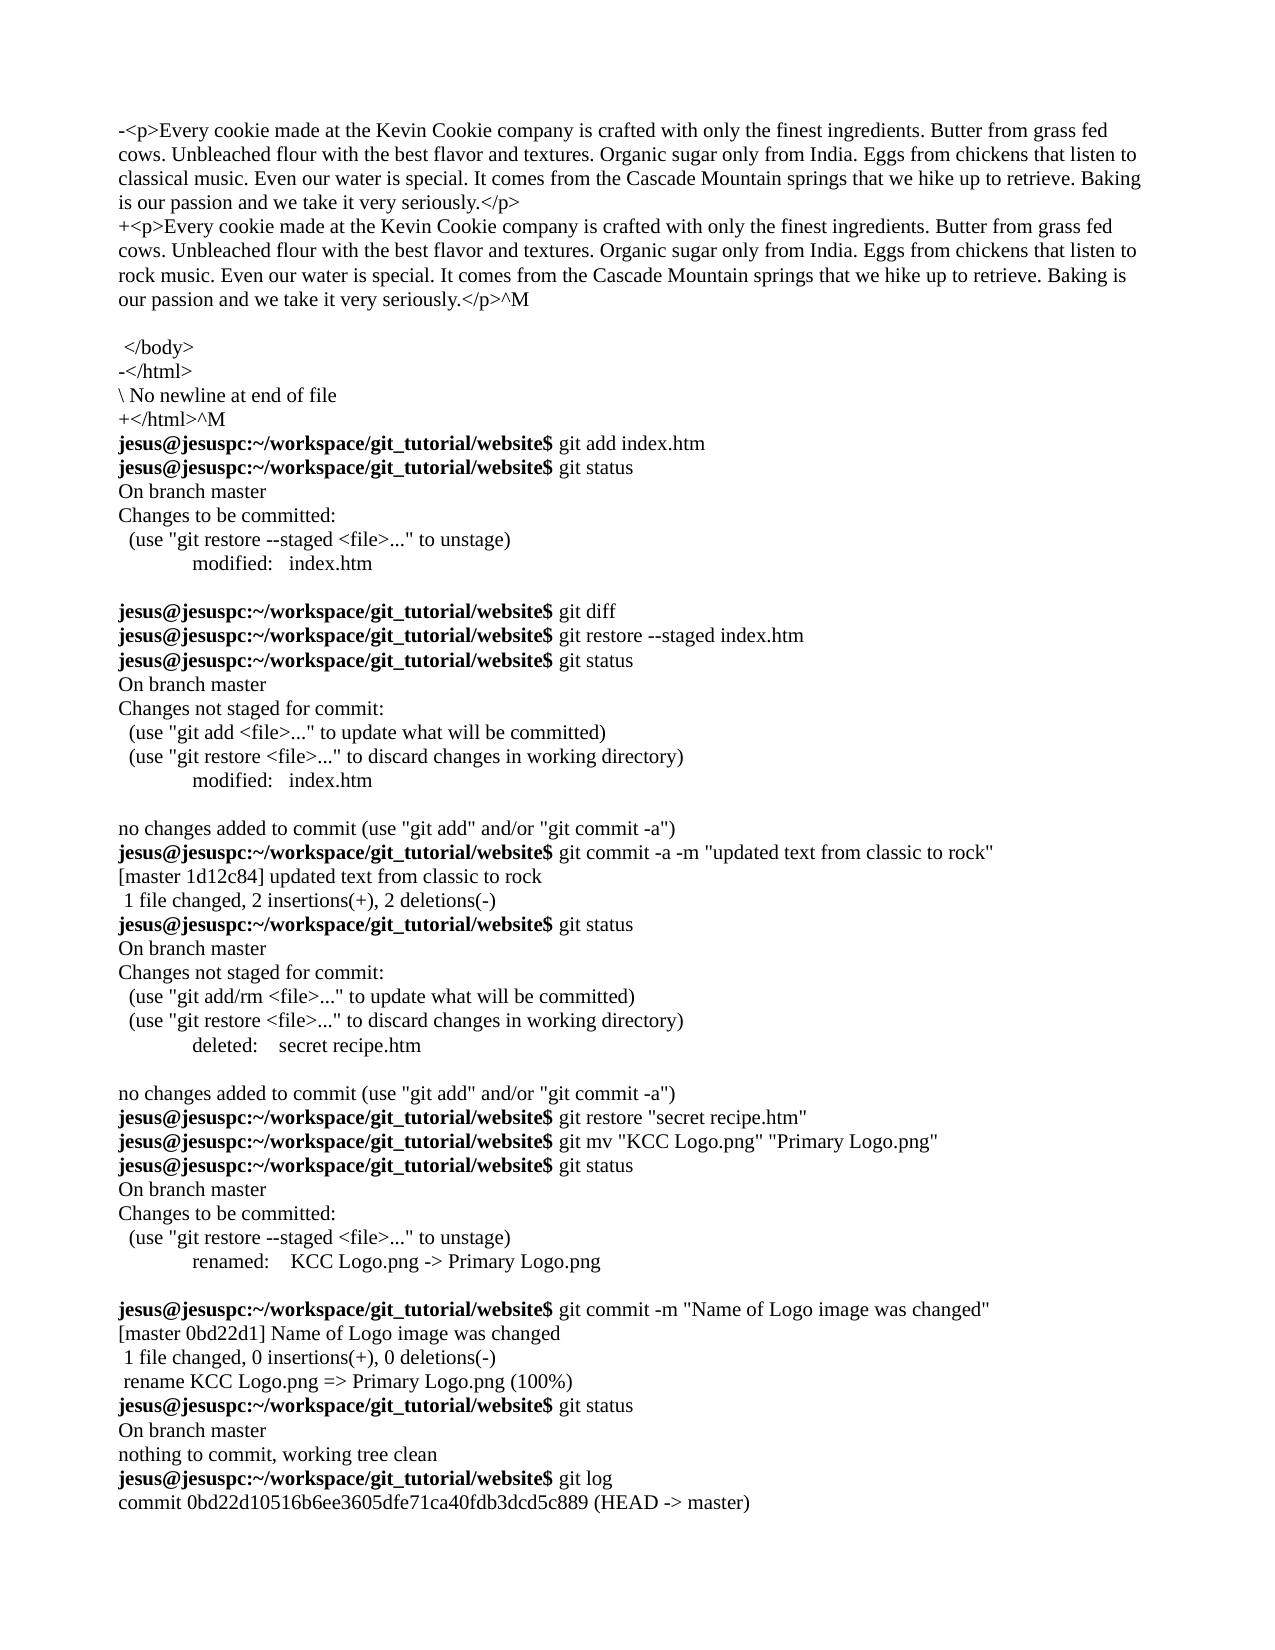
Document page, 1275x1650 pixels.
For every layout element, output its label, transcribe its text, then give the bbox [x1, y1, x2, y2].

text (use "git restore --staged <file>..." to unstage) [118, 1225, 1157, 1249]
text (use "git restore <file>..." to discard changes in working directory) [118, 1008, 1157, 1032]
text modified: index.htm [118, 768, 1157, 792]
text nothing to commit, working tree clean [118, 1442, 1157, 1466]
text [master 0bd22d1] Name of Logo image was changed [118, 1321, 1157, 1345]
text modified: index.htm [118, 551, 1157, 575]
text (use "git restore --staged <file>..." to unstage) [118, 527, 1157, 551]
text +<p>Every cookie made at the Kevin Cookie company is crafted with only the finest ingredients. Butter from grass fed cows. Unbleached flour with the best flavor and textures. Organic sugar only from India. Eggs from chickens that listen to rock music. Even our water is special. It comes from the Cascade Mountain springs that we hike up to retrieve. Baking is our passion and we take it very seriously.</p>^M [118, 214, 1157, 311]
text Changes not staged for commit: [118, 696, 1157, 720]
text jesus@jesuspc:~/workspace/git_tutorial/website$ git mv "KCC Logo.png" "Primary Logo.png" [118, 1129, 1157, 1153]
text jesus@jesuspc:~/workspace/git_tutorial/website$ git diff [118, 599, 1157, 623]
text jesus@jesuspc:~/workspace/git_tutorial/website$ git restore --staged index.htm [118, 623, 1157, 647]
text no changes added to commit (use "git add" and/or "git commit -a") [118, 816, 1157, 840]
text jesus@jesuspc:~/workspace/git_tutorial/website$ git restore "secret recipe.htm" [118, 1105, 1157, 1129]
text </body> [118, 335, 1157, 359]
text Changes to be committed: [118, 1201, 1157, 1225]
text Changes to be committed: [118, 503, 1157, 527]
text (use "git add <file>..." to update what will be committed) [118, 720, 1157, 744]
text Changes not staged for commit: [118, 960, 1157, 984]
text jesus@jesuspc:~/workspace/git_tutorial/website$ git log [118, 1466, 1157, 1490]
text On branch master [118, 479, 1157, 503]
text -</html> [118, 359, 1157, 383]
text (use "git add/rm <file>..." to update what will be committed) [118, 984, 1157, 1008]
text deleted: secret recipe.htm [118, 1032, 1157, 1057]
text jesus@jesuspc:~/workspace/git_tutorial/website$ git add index.htm [118, 431, 1157, 455]
text On branch master [118, 1417, 1157, 1442]
text 1 file changed, 2 insertions(+), 2 deletions(-) [118, 888, 1157, 912]
text +</html>^M [118, 407, 1157, 431]
text On branch master [118, 936, 1157, 960]
text jesus@jesuspc:~/workspace/git_tutorial/website$ git status [118, 647, 1157, 672]
text 1 file changed, 0 insertions(+), 0 deletions(-) [118, 1345, 1157, 1369]
text [master 1d12c84] updated text from classic to rock [118, 864, 1157, 888]
text (use "git restore <file>..." to discard changes in working directory) [118, 744, 1157, 768]
text -<p>Every cookie made at the Kevin Cookie company is crafted with only the finest ingredients. Butter from grass fed cows. Unbleached flour with the best flavor and textures. Organic sugar only from India. Eggs from chickens that listen to classical music. Even our water is special. It comes from the Cascade Mountain springs that we hike up to retrieve. Baking is our passion and we take it very seriously.</p> [118, 118, 1157, 214]
text jesus@jesuspc:~/workspace/git_tutorial/website$ git commit -m "Name of Logo image was changed" [118, 1297, 1157, 1321]
text jesus@jesuspc:~/workspace/git_tutorial/website$ git status [118, 1153, 1157, 1177]
text jesus@jesuspc:~/workspace/git_tutorial/website$ git status [118, 912, 1157, 936]
text jesus@jesuspc:~/workspace/git_tutorial/website$ git status [118, 1393, 1157, 1417]
text rename KCC Logo.png => Primary Logo.png (100%) [118, 1369, 1157, 1393]
text jesus@jesuspc:~/workspace/git_tutorial/website$ git status [118, 455, 1157, 479]
text jesus@jesuspc:~/workspace/git_tutorial/website$ git commit -a -m "updated text from classic to rock" [118, 840, 1157, 864]
text \ No newline at end of file [118, 383, 1157, 407]
text commit 0bd22d10516b6ee3605dfe71ca40fdb3dcd5c889 (HEAD -> master) [118, 1490, 1157, 1514]
text On branch master [118, 672, 1157, 696]
text no changes added to commit (use "git add" and/or "git commit -a") [118, 1081, 1157, 1105]
text renamed: KCC Logo.png -> Primary Logo.png [118, 1249, 1157, 1273]
text On branch master [118, 1177, 1157, 1201]
